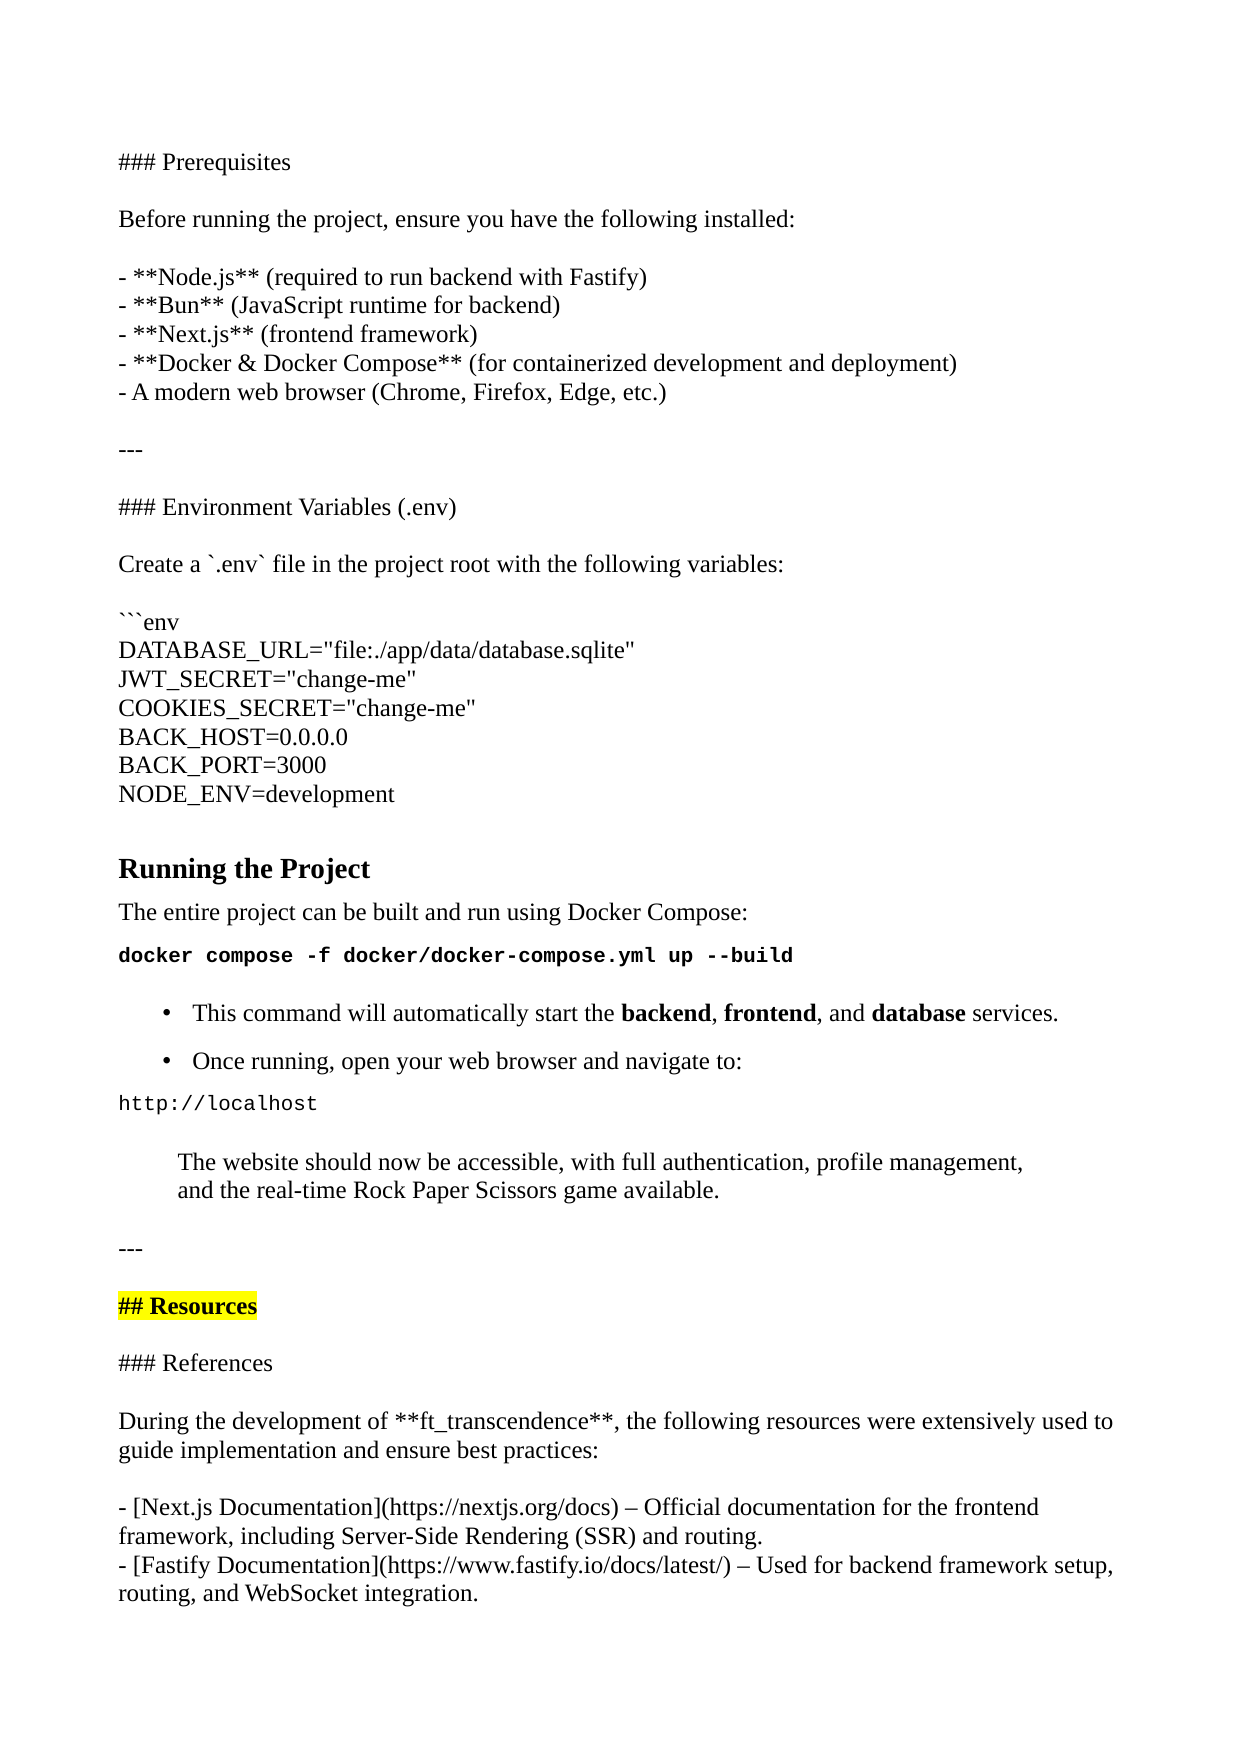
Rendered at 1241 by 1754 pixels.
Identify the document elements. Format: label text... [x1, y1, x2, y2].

text --- [118, 434, 1122, 463]
text ### Prerequisites [118, 147, 1122, 176]
text JWT_SECRET="change-me" [118, 664, 1122, 693]
text BACK_HOST=0.0.0.0 [118, 722, 1122, 751]
text The website should now be accessible, with full authentication, profile management, and the real-time Rock Paper Scissors game available. [177, 1147, 1063, 1204]
text - **Bun** (JavaScript runtime for backend) [118, 291, 1122, 319]
text ```env [118, 607, 1122, 636]
text - A modern web browser (Chrome, Firefox, Edge, etc.) [118, 377, 1122, 406]
text - **Node.js** (required to run backend with Fastify) [118, 262, 1122, 291]
text ### Environment Variables (.env) [118, 492, 1122, 521]
text Create a `.env` file in the project root with the following variables: [118, 549, 1122, 578]
text --- [118, 1233, 1122, 1262]
text COOKIES_SECRET="change-me" [118, 693, 1122, 722]
text - **Next.js** (frontend framework) [118, 319, 1122, 348]
text ### References [118, 1348, 1122, 1377]
text DATABASE_URL="file:./app/data/database.sqlite" [118, 636, 1122, 664]
text Before running the project, ensure you have the following installed: [118, 204, 1122, 233]
text ## Resources [118, 1291, 1122, 1320]
text http://localhost [118, 1093, 1122, 1117]
text docker compose -f docker/docker-compose.yml up --build [118, 945, 1122, 969]
list This command will automatically start the backend, frontend, and database services. [162, 998, 1122, 1027]
subtitle Running the Project [118, 851, 1122, 885]
text NODE_ENV=development [118, 779, 1122, 808]
text - [Next.js Documentation](https://nextjs.org/docs) – Official documentation for the frontend framework, including Server-Side Rendering (SSR) and routing. [118, 1492, 1122, 1550]
list Once running, open your web browser and navigate to: [162, 1046, 1122, 1074]
text - **Docker & Docker Compose** (for containerized development and deployment) [118, 348, 1122, 377]
text BACK_PORT=3000 [118, 751, 1122, 779]
text During the development of **ft_transcendence**, the following resources were extensively used to guide implementation and ensure best practices: [118, 1406, 1122, 1463]
text The entire project can be built and run using Docker Compose: [118, 897, 1122, 926]
text - [Fastify Documentation](https://www.fastify.io/docs/latest/) – Used for backend framework setup, routing, and WebSocket integration. [118, 1550, 1122, 1607]
